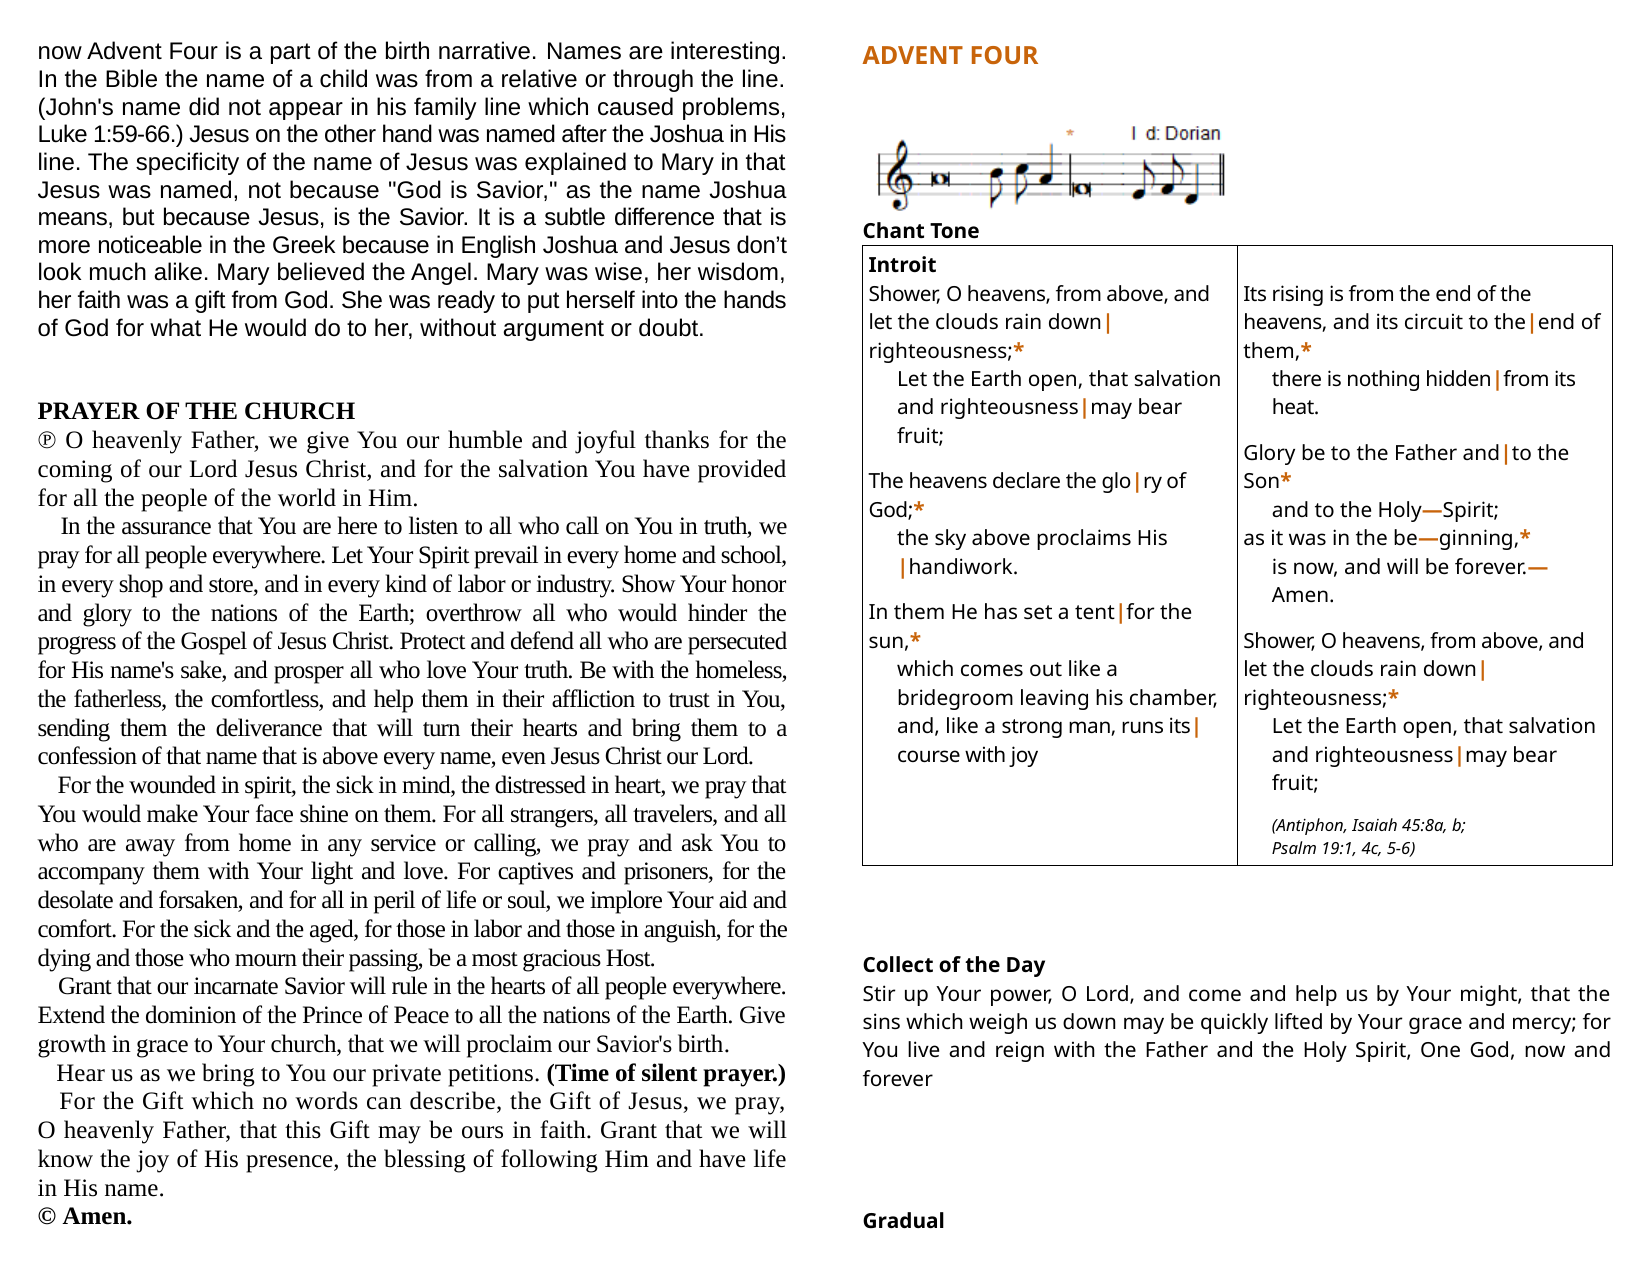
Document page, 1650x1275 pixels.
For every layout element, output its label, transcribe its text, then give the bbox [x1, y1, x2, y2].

table_header Its rising is from the end of the heavens, and its circuit to the|end of them,* there is nothing hidden|from its heat. Glory be to the Father and|to the Son* and to the Holy—Spirit; as it was in the be—ginning,* is now, and will be forever.—Amen. Shower, O heavens, from above, and let the clouds rain down|righteousness;* Let the Earth open, that salvation and righteousness|may bear fruit; (Antiphon, Isaiah 45:8a, b; Psalm 19:1, 4c, 5-6) [1238, 246, 1612, 865]
text now Advent Four is a part of the birth narrative. Names are interesting. In the Bible the name of a child was from a relative or through the line. (John's name did not appear in his family line which caused problems, Luke 1:59-66.) Jesus on the other hand was named after the Joshua in His line. The specificity of the name of Jesus was explained to Mary in that Jesus was named, not because "God is Savior," as the name Joshua means, but because Jesus, is the Savior. It is a subtle difference that is more noticeable in the Greek because in English Joshua and Jesus don’t look much alike. Mary believed the Angel. Mary was wise, her wisdom, her faith was a gift from God. She was ready to put herself into the hands of God for what He would do to her, without argument or doubt. [37, 37, 787, 341]
text Grant that our incarnate Savior will rule in the hearts of all people everywhere. Extend the dominion of the Prince of Peace to all the nations of the Earth. Give growth in grace to Your church, that we will proclaim our Savior's birth. [37, 971, 787, 1058]
text Chant Tone [862, 100, 1612, 245]
table_header Introit Shower, O heavens, from above, and let the clouds rain down|righteousness;* Let the Earth open, that salvation and righteousness|may bear fruit; The heavens declare the glo|ry of God;* the sky above proclaims His |handiwork. In them He has set a tent|for the sun,* which comes out like a bridegroom leaving his chamber, and, like a strong man, runs its|course with joy [863, 246, 1237, 865]
picture [868, 125, 1232, 217]
text Hear us as we bring to You our private petitions. (Time of silent prayer.) [37, 1058, 787, 1086]
text Stir up Your power, O Lord, and come and help us by Your might, that the sins which weigh us down may be quickly lifted by Your grace and mercy; for You live and reign with the Father and the Holy Spirit, One God, now and forever [862, 979, 1612, 1092]
text ADVENT FOUR [862, 37, 1612, 72]
text Collect of the Day [862, 950, 1612, 979]
text In the assurance that You are here to listen to all who call on You in truth, we pray for all people everywhere. Let Your Spirit prevail in every home and school, in every shop and store, and in every kind of labor or industry. Show Your honor and glory to the nations of the Earth; overthrow all who would hinder the progress of the Gospel of Jesus Christ. Protect and defend all who are persecuted for His name's sake, and prosper all who love Your truth. Be with the homeless, the fatherless, the comfortless, and help them in their affliction to trust in You, sending them the deliverance that will turn their hearts and bring them to a confession of that name that is above every name, even Jesus Christ our Lord. [37, 511, 787, 770]
text For the Gift which no words can describe, the Gift of Jesus, we pray, O heavenly Father, that this Gift may be ours in faith. Grant that we will know the joy of His presence, the blessing of following Him and have life in His name. [37, 1086, 787, 1201]
text ℗ O heavenly Father, we give You our humble and joyful thanks for the coming of our Lord Jesus Christ, and for the salvation You have provided for all the people of the world in Him. [37, 425, 787, 511]
text For the wounded in spirit, the sick in mind, the distressed in heart, we pray that You would make Your face shine on them. For all strangers, all travelers, and all who are away from home in any service or calling, we pray and ask You to accompany them with Your light and love. For captives and prisoners, for the desolate and forsaken, and for all in peril of life or soul, we implore Your aid and comfort. For the sick and the aged, for those in labor and those in anguish, for the dying and those who mourn their passing, be a most gracious Host. [37, 770, 787, 971]
text Gradual [862, 1206, 1612, 1234]
text © Amen. [37, 1201, 787, 1230]
text PRAYER OF THE CHURCH [37, 396, 787, 425]
